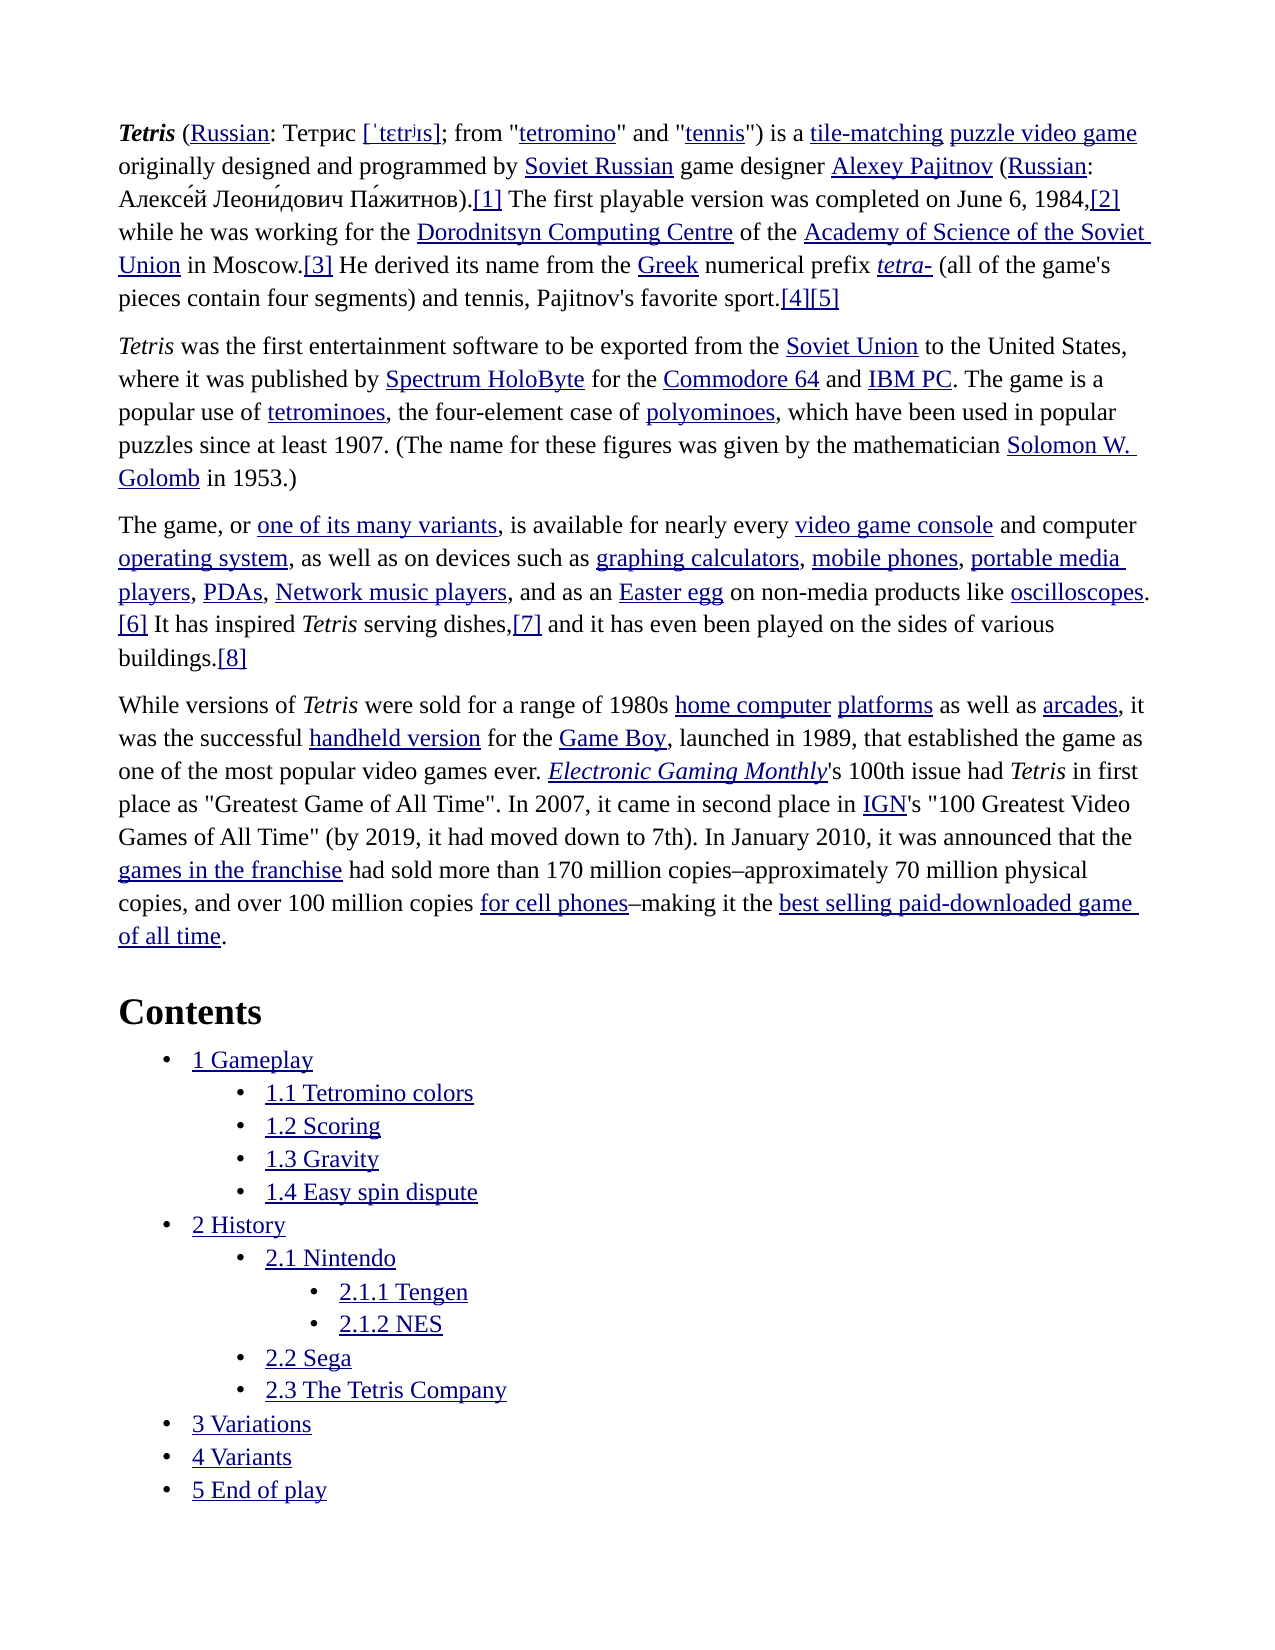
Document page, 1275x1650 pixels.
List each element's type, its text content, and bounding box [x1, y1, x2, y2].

text The game, or one of its many variants, is available for nearly every video game console and computer operating system, as well as on devices such as graphing calculators, mobile phones, portable media players, PDAs, Network music players, and as an Easter egg on non-media products like oscilloscopes.[6] It has inspired Tetris serving dishes,[7] and it has even been played on the sides of various buildings.[8] [118, 511, 1157, 671]
list 1.2 Scoring [236, 1111, 1157, 1140]
list 4 Variants [162, 1442, 1157, 1470]
list 1.1 Tetromino colors [236, 1078, 1157, 1107]
list 2.1 Nintendo [236, 1243, 1157, 1272]
list 2.3 The Tetris Company [236, 1376, 1157, 1404]
list 2.1.1 Tengen [309, 1277, 1157, 1305]
list 1.4 Easy spin dispute [236, 1177, 1157, 1206]
subtitle Contents [118, 990, 1157, 1033]
list 2 History [162, 1211, 1157, 1239]
list 5 End of play [162, 1475, 1157, 1503]
list 2.1.2 NES [309, 1309, 1157, 1338]
text Tetris (Russian: Тетрис [ˈtɛtrʲɪs]; from "tetromino" and "tennis") is a tile-matching puzzle video game originally designed and programmed by Soviet Russian game designer Alexey Pajitnov (Russian: Алексе́й Леони́дович Па́житнов).[1] The first playable version was completed on June 6, 1984,[2] while he was working for the Dorodnitsyn Computing Centre of the Academy of Science of the Soviet Union in Moscow.[3] He derived its name from the Greek numerical prefix tetra- (all of the game's pieces contain four segments) and tennis, Pajitnov's favorite sport.[4][5] [118, 118, 1157, 312]
list 1 Gameplay [162, 1045, 1157, 1074]
text Tetris was the first entertainment software to be exported from the Soviet Union to the United States, where it was published by Spectrum HoloByte for the Commodore 64 and IBM PC. The game is a popular use of tetrominoes, the four-element case of polyominoes, which have been used in popular puzzles since at least 1907. (The name for these figures was given by the mathematician Solomon W. Golomb in 1953.) [118, 331, 1157, 492]
list 2.2 Sega [236, 1343, 1157, 1371]
text While versions of Tetris were sold for a range of 1980s home computer platforms as well as arcades, it was the successful handheld version for the Game Boy, launched in 1989, that established the game as one of the most popular video games ever. Electronic Gaming Monthly's 100th issue had Tetris in first place as "Greatest Game of All Time". In 2007, it came in second place in IGN's "100 Greatest Video Games of All Time" (by 2019, it had moved down to 7th). In January 2010, it was announced that the games in the franchise had sold more than 170 million copies–approximately 70 million physical copies, and over 100 million copies for cell phones–making it the best selling paid-downloaded game of all time. [118, 690, 1157, 950]
list 1.3 Gravity [236, 1144, 1157, 1173]
list 3 Variations [162, 1409, 1157, 1437]
